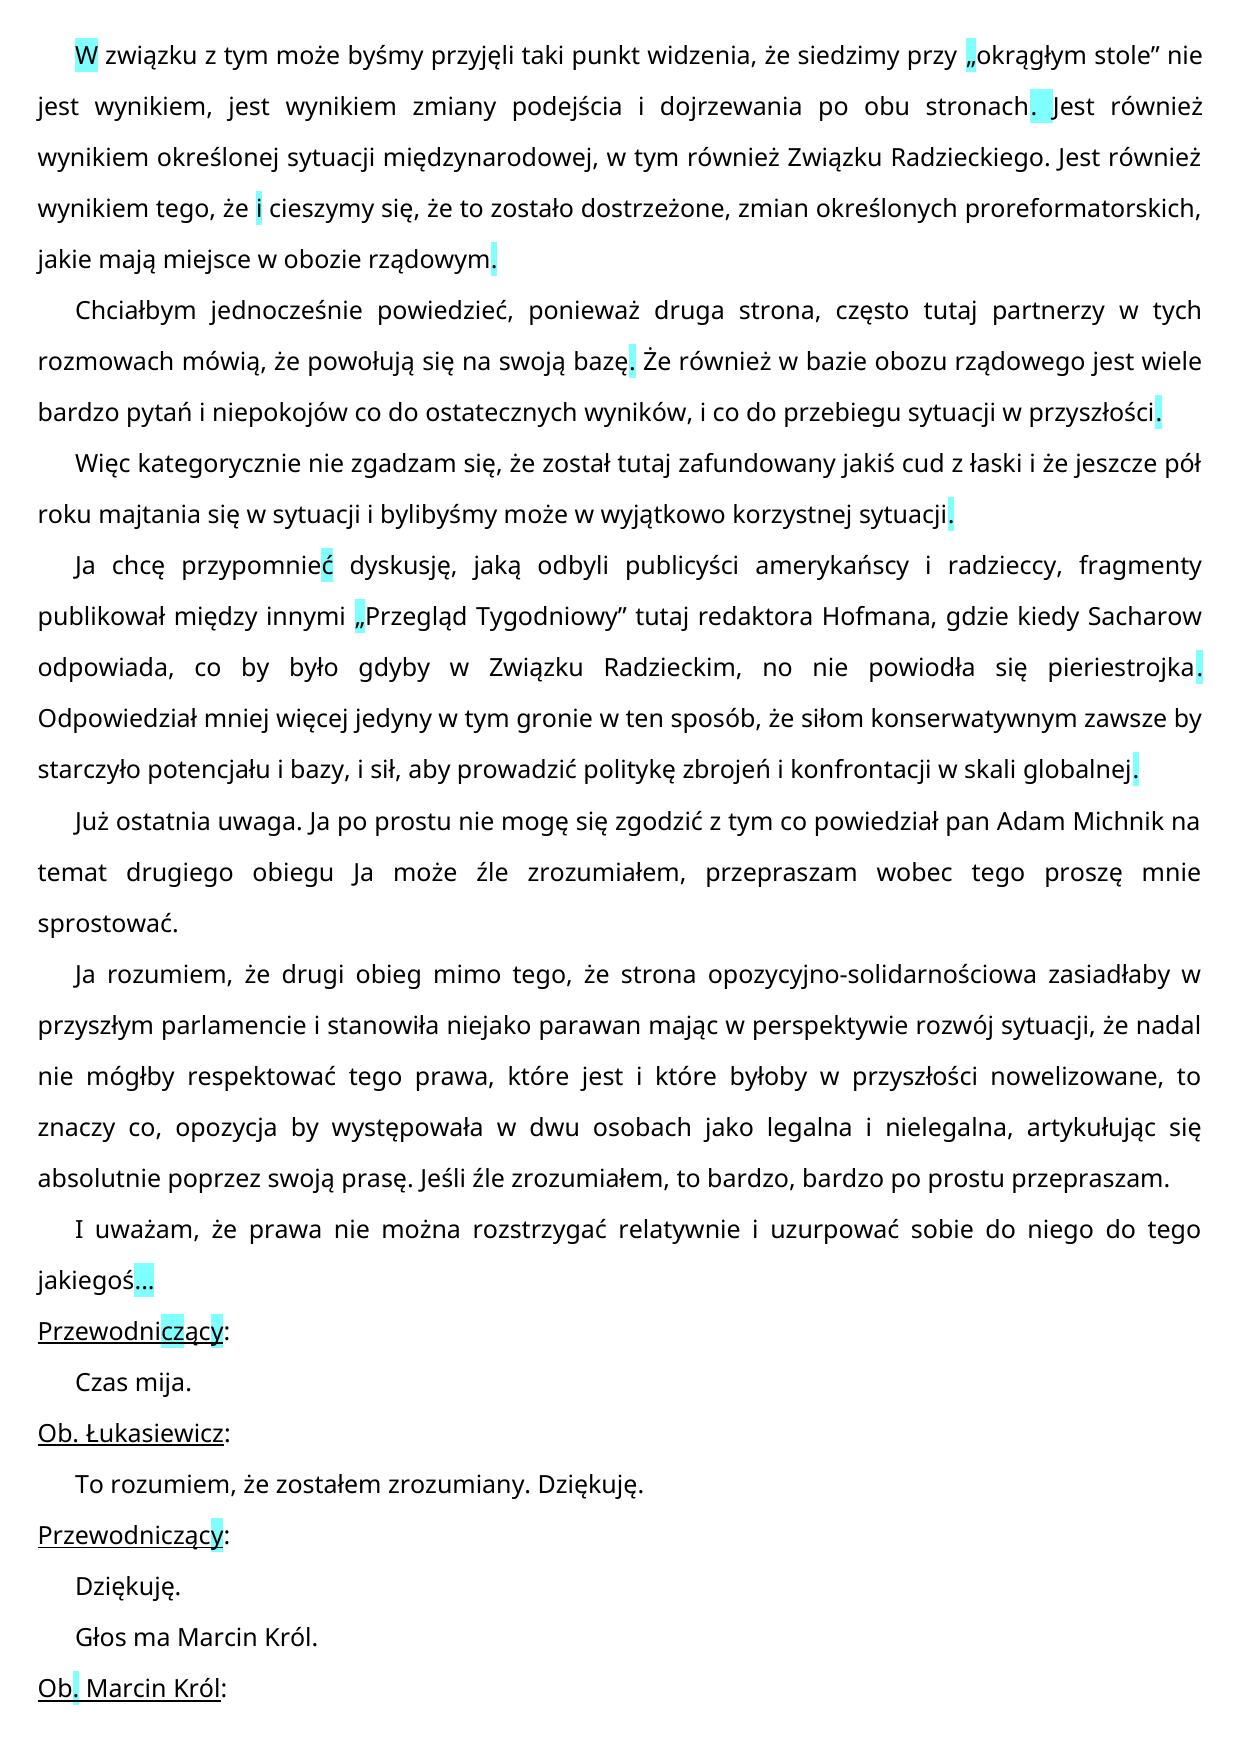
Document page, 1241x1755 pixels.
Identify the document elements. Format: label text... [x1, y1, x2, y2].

text Przewodniczący: [37, 1313, 1203, 1348]
text Chciałbym jednocześnie powiedzieć, ponieważ druga strona, często tutaj partnerzy w tych rozmowach mówią, że powołują się na swoją bazę. Że również w bazie obozu rządowego jest wiele bardzo pytań i niepokojów co do ostatecznych wyników, i co do przebiegu sytuacji w przyszłości. [37, 293, 1203, 429]
text Ja chcę przypomnieć dyskusję, jaką odbyli publicyści amerykańscy i radzieccy, fragmenty publikował między innymi „Przegląd Tygodniowy” tutaj redaktora Hofmana, gdzie kiedy Sacharow odpowiada, co by było gdyby w Związku Radzieckim, no nie powiodła się pieriestrojka. Odpowiedział mniej więcej jedyny w tym gronie w ten sposób, że siłom konserwatywnym zawsze by starczyło potencjału i bazy, i sił, aby prowadzić politykę zbrojeń i konfrontacji w skali globalnej. [37, 548, 1203, 786]
text Ob. Łukasiewicz: [37, 1416, 1203, 1450]
text Głos ma Marcin Król. [37, 1620, 1203, 1654]
text Już ostatnia uwaga. Ja po prostu nie mogę się zgodzić z tym co powiedział pan Adam Michnik na temat drugiego obiegu Ja może źle zrozumiałem, przepraszam wobec tego proszę mnie sprostować. [37, 803, 1203, 939]
text Przewodniczący: [37, 1518, 1203, 1552]
text Czas mija. [37, 1364, 1203, 1399]
text Ja rozumiem, że drugi obieg mimo tego, że strona opozycyjno-solidarnościowa zasiadłaby w przyszłym parlamencie i stanowiła niejako parawan mając w perspektywie rozwój sytuacji, że nadal nie mógłby respektować tego prawa, które jest i które byłoby w przyszłości nowelizowane, to znaczy co, opozycja by występowała w dwu osobach jako legalna i nielegalna, artykułując się absolutnie poprzez swoją prasę. Jeśli źle zrozumiałem, to bardzo, bardzo po prostu przepraszam. [37, 956, 1203, 1194]
text Więc kategorycznie nie zgadzam się, że został tutaj zafundowany jakiś cud z łaski i że jeszcze pół roku majtania się w sytuacji i bylibyśmy może w wyjątkowo korzystnej sytuacji. [37, 446, 1203, 531]
text I uważam, że prawa nie można rozstrzygać relatywnie i uzurpować sobie do niego do tego jakiegoś... [37, 1211, 1203, 1297]
text Dziękuję. [37, 1569, 1203, 1603]
text To rozumiem, że zostałem zrozumiany. Dziękuję. [37, 1467, 1203, 1501]
text Ob. Marcin Król: [37, 1671, 1203, 1705]
text W związku z tym może byśmy przyjęli taki punkt widzenia, że siedzimy przy „okrągłym stole” nie jest wynikiem, jest wynikiem zmiany podejścia i dojrzewania po obu stronach. Jest również wynikiem określonej sytuacji międzynarodowej, w tym również Związku Radzieckiego. Jest również wynikiem tego, że i cieszymy się, że to zostało dostrzeżone, zmian określonych proreformatorskich, jakie mają miejsce w obozie rządowym. [37, 37, 1203, 276]
